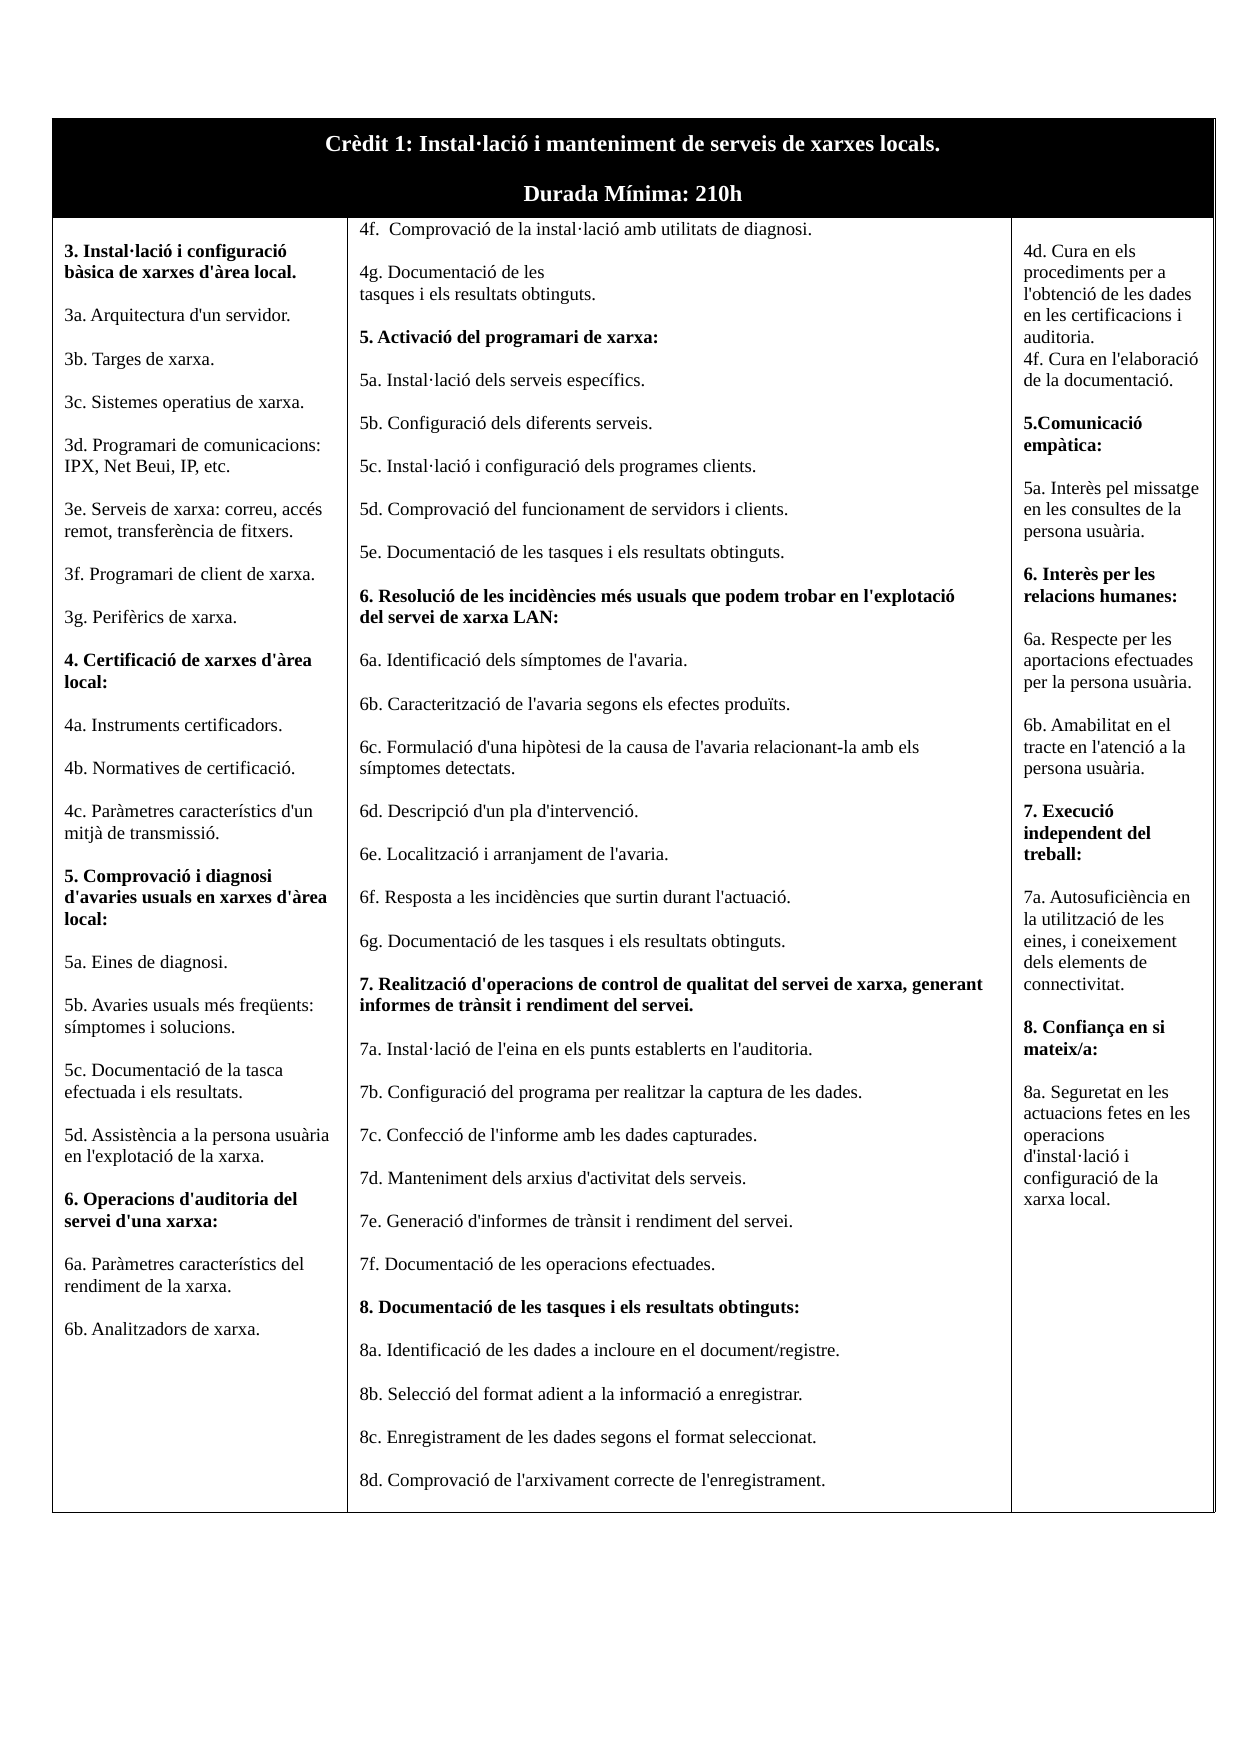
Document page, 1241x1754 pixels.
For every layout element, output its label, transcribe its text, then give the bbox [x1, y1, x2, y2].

table_cell 3. Instal·lació i configuració bàsica de xarxes d'àrea local. 3a. Arquitectura d'un servidor. 3b. Targes de xarxa. 3c. Sistemes operatius de xarxa. 3d. Programari de comunicacions: IPX, Net Beui, IP, etc. 3e. Serveis de xarxa: correu, accés remot, transferència de fitxers. 3f. Programari de client de xarxa. 3g. Perifèrics de xarxa. 4. Certificació de xarxes d'àrea local: 4a. Instruments certificadors. 4b. Normatives de certificació. 4c. Paràmetres característics d'un mitjà de transmissió. 5. Comprovació i diagnosi d'avaries usuals en xarxes d'àrea local: 5a. Eines de diagnosi. 5b. Avaries usuals més freqüents: símptomes i solucions. 5c. Documentació de la tasca efectuada i els resultats. 5d. Assistència a la persona usuària en l'explotació de la xarxa. 6. Operacions d'auditoria del servei d'una xarxa: 6a. Paràmetres característics del rendiment de la xarxa. 6b. Analitzadors de xarxa. [53, 218, 347, 1512]
table_header Crèdit 1: Instal·lació i manteniment de serveis de xarxes locals. Durada Mínima: 210h [53, 119, 1213, 218]
table_cell 4d. Cura en els procediments per a l'obtenció de les dades en les certificacions i auditoria. 4f. Cura en l'elaboració de la documentació. 5.Comunicació empàtica: 5a. Interès pel missatge en les consultes de la persona usuària. 6. Interès per les relacions humanes: 6a. Respecte per les aportacions efectuades per la persona usuària. 6b. Amabilitat en el tracte en l'atenció a la persona usuària. 7. Execució independent del treball: 7a. Autosuficiència en la utilització de les eines, i coneixement dels elements de connectivitat. 8. Confiança en si mateix/a: 8a. Seguretat en les actuacions fetes en les operacions d'instal·lació i configuració de la xarxa local. [1012, 218, 1213, 1512]
table_cell 4f. Comprovació de la instal·lació amb utilitats de diagnosi. 4g. Documentació de les tasques i els resultats obtinguts. 5. Activació del programari de xarxa: 5a. Instal·lació dels serveis específics. 5b. Configuració dels diferents serveis. 5c. Instal·lació i configuració dels programes clients. 5d. Comprovació del funcionament de servidors i clients. 5e. Documentació de les tasques i els resultats obtinguts. 6. Resolució de les incidències més usuals que podem trobar en l'explotació del servei de xarxa LAN: 6a. Identificació dels símptomes de l'avaria. 6b. Caracterització de l'avaria segons els efectes produïts. 6c. Formulació d'una hipòtesi de la causa de l'avaria relacionant-la amb els símptomes detectats. 6d. Descripció d'un pla d'intervenció. 6e. Localització i arranjament de l'avaria. 6f. Resposta a les incidències que surtin durant l'actuació. 6g. Documentació de les tasques i els resultats obtinguts. 7. Realització d'operacions de control de qualitat del servei de xarxa, generant informes de trànsit i rendiment del servei. 7a. Instal·lació de l'eina en els punts establerts en l'auditoria. 7b. Configuració del programa per realitzar la captura de les dades. 7c. Confecció de l'informe amb les dades capturades. 7d. Manteniment dels arxius d'activitat dels serveis. 7e. Generació d'informes de trànsit i rendiment del servei. 7f. Documentació de les operacions efectuades. 8. Documentació de les tasques i els resultats obtinguts: 8a. Identificació de les dades a incloure en el document/registre. 8b. Selecció del format adient a la informació a enregistrar. 8c. Enregistrament de les dades segons el format seleccionat. 8d. Comprovació de l'arxivament correcte de l'enregistrament. [348, 218, 1011, 1512]
